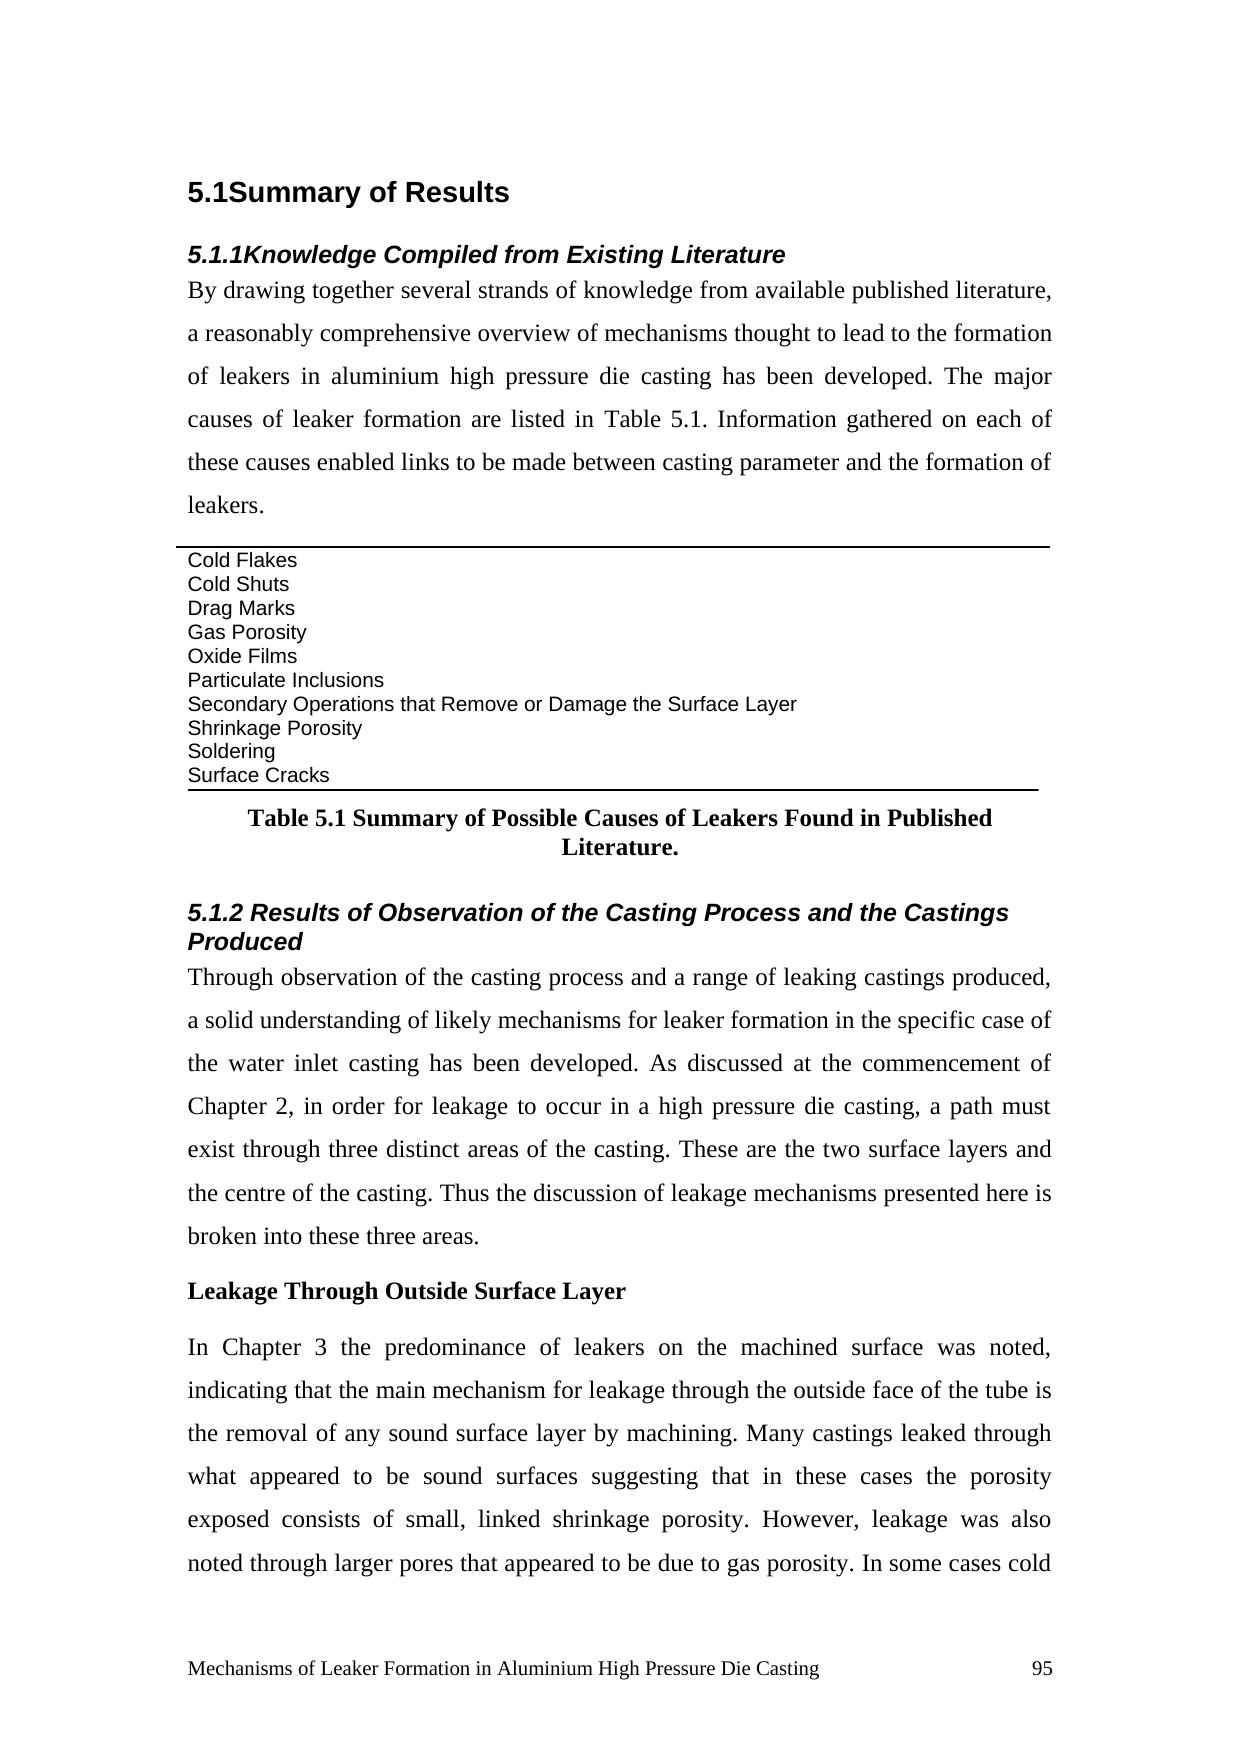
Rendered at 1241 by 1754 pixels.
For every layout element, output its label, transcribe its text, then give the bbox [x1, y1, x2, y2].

table_cell Cold Shuts [176, 572, 1050, 596]
table_header Cold Flakes [176, 548, 1050, 572]
text Table 5.1 Summary of Possible Causes of Leakers Found in Published Literature. [187, 803, 1053, 861]
table_cell Drag Marks [176, 596, 1050, 619]
table_cell Surface Cracks [176, 763, 1050, 791]
text Through observation of the casting process and a range of leaking castings produced, a solid understanding of likely mechanisms for leaker formation in the specific case of the water inlet casting has been developed. As discussed at the commencement of Chapter 2, in order for leakage to occur in a high pressure die casting, a path must exist through three distinct areas of the casting. These are the two surface layers and the centre of the casting. Thus the discussion of leakage mechanisms presented here is broken into these three areas. [187, 962, 1053, 1249]
table_cell Gas Porosity [176, 620, 1050, 643]
table_cell Particulate Inclusions [176, 668, 1050, 691]
text Leakage Through Outside Surface Layer [187, 1276, 1053, 1305]
subtitle Results of Observation of the Casting Process and the Castings Produced [187, 898, 1053, 956]
subtitle Summary of Results [187, 175, 1053, 208]
text In Chapter 3 the predominance of leakers on the machined surface was noted, indicating that the main mechanism for leakage through the outside face of the tube is the removal of any sound surface layer by machining. Many castings leaked through what appeared to be sound surfaces suggesting that in these cases the porosity exposed consists of small, linked shrinkage porosity. However, leakage was also noted through larger pores that appeared to be due to gas porosity. In some cases cold [187, 1332, 1053, 1576]
table_cell Secondary Operations that Remove or Damage the Surface Layer [176, 691, 1050, 715]
text By drawing together several strands of knowledge from available published literature, a reasonably comprehensive overview of mechanisms thought to lead to the formation of leakers in aluminium high pressure die casting has been developed. The major causes of leaker formation are listed in Table 5 .1. Information gathered on each of these causes enabled links to be made between casting parameter and the formation of leakers. [187, 275, 1053, 519]
table_cell Oxide Films [176, 644, 1050, 667]
subtitle Knowledge Compiled from Existing Literature [187, 240, 1053, 268]
table_cell Shrinkage Porosity [176, 715, 1050, 739]
table_cell Soldering [176, 739, 1050, 763]
